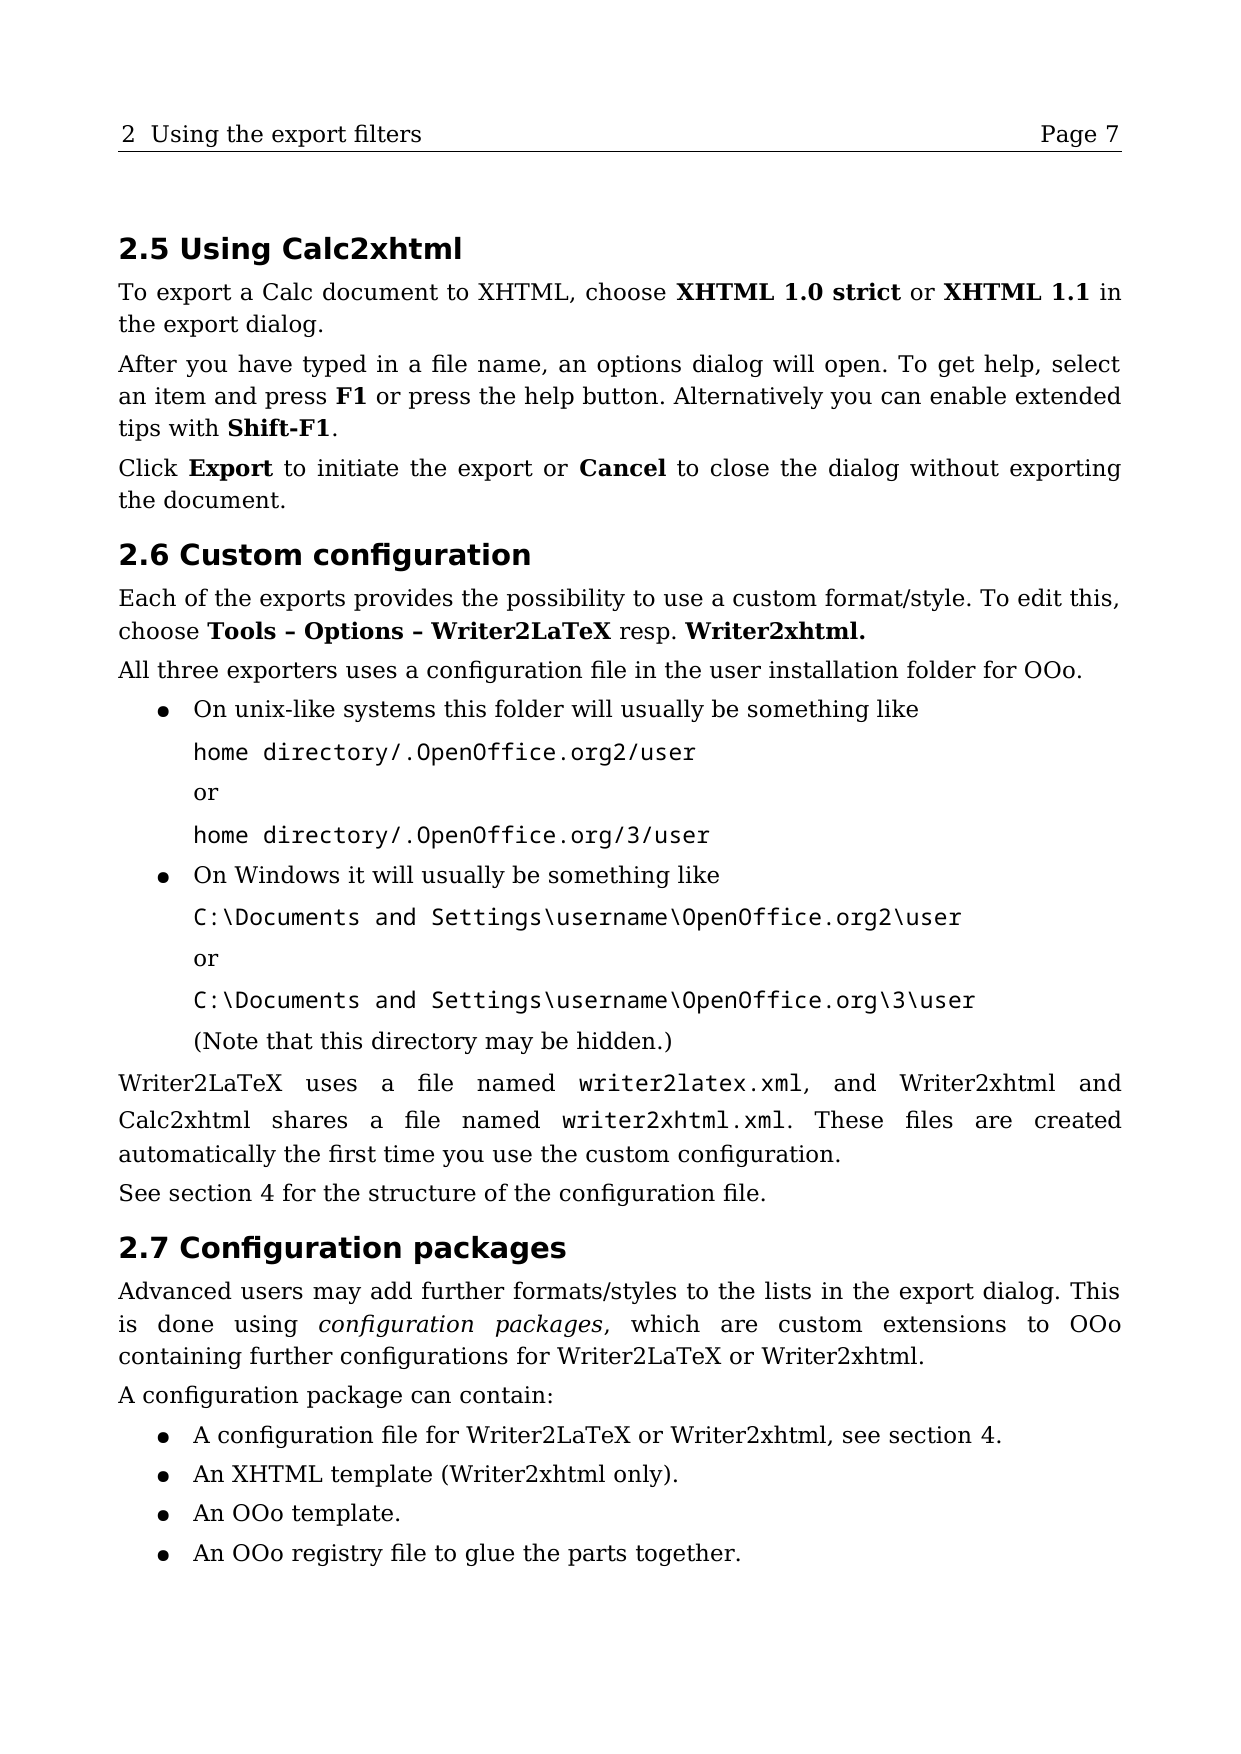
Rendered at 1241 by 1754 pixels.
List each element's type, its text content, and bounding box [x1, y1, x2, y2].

subtitle Custom configuration [118, 539, 1122, 573]
list On unix-like systems this folder will usually be something like [156, 696, 1122, 723]
text All three exporters uses a configuration file in the user installation folder for OOo. [118, 657, 1122, 684]
list An OOo template. [156, 1500, 1122, 1527]
list or [156, 779, 1122, 806]
list home directory/.OpenOffice.org/3/user [156, 818, 1122, 849]
text After you have typed in a file name, an options dialog will open. To get help, select an item and press F1 or press the help button. Alternatively you can enable extended tips with Shift-F1. [118, 351, 1122, 442]
text A configuration package can contain: [118, 1382, 1122, 1409]
list (Note that this directory may be hidden.) [156, 1028, 1122, 1054]
subtitle Using Calc2xhtml [118, 232, 1122, 266]
text To export a Calc document to XHTML, choose XHTML 1.0 strict or XHTML 1.1 in the export dialog. [118, 279, 1122, 338]
list A configuration file for Writer2LaTeX or Writer2xhtml, see section 4. [156, 1422, 1122, 1449]
text Writer2LaTeX uses a file named writer2latex.xml, and Writer2xhtml and Calc2xhtml shares a file named writer2xhtml.xml. These files are created automatically the first time you use the custom configuration. [118, 1067, 1122, 1167]
text Click Export to initiate the export or Cancel to close the dialog without exporting the document. [118, 454, 1122, 514]
text Each of the exports provides the possibility to use a custom format/style. To edit this, choose Tools – Options – Writer2LaTeX resp. Writer2xhtml. [118, 585, 1122, 644]
list or [156, 945, 1122, 972]
list An OOo registry file to glue the parts together. [156, 1540, 1122, 1567]
subtitle Configuration packages [118, 1232, 1122, 1266]
list home directory/.OpenOffice.org2/user [156, 736, 1122, 767]
text See section 4 for the structure of the configuration file. [118, 1180, 1122, 1207]
list On Windows it will usually be something like [156, 862, 1122, 889]
text Advanced users may add further formats/styles to the lists in the export dialog. This is done using configuration packages, which are custom extensions to OOo containing further configurations for Writer2LaTeX or Writer2xhtml. [118, 1278, 1122, 1370]
list An XHTML template (Writer2xhtml only). [156, 1461, 1122, 1488]
list C:\Documents and Settings\username\OpenOffice.org\3\user [156, 984, 1122, 1015]
list C:\Documents and Settings\username\OpenOffice.org2\user [156, 901, 1122, 932]
